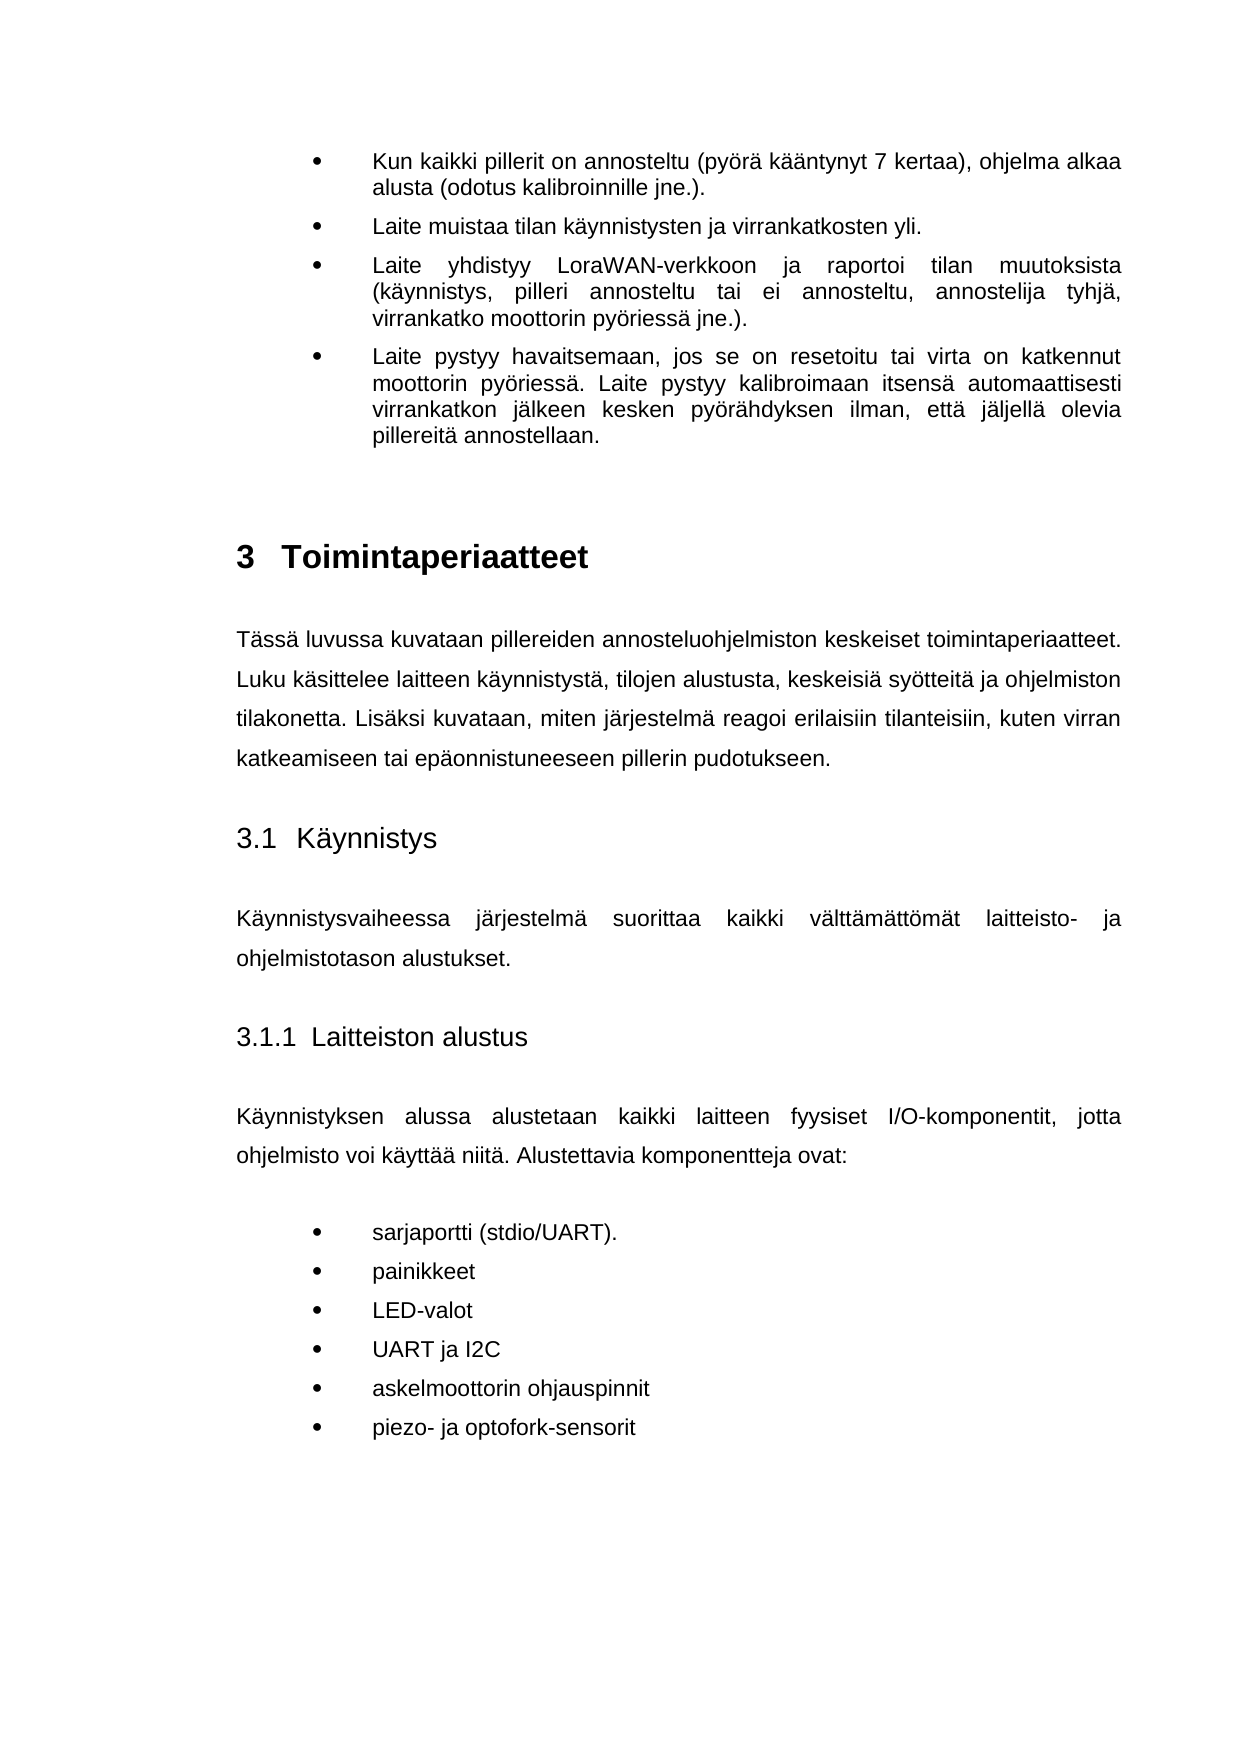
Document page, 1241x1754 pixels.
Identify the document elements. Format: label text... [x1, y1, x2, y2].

list painikkeet [313, 1258, 1122, 1284]
list Laite pystyy havaitsemaan, jos se on resetoitu tai virta on katkennut moottorin pyöriessä. Laite pystyy kalibroimaan itsensä automaattisesti virrankatkon jälkeen kesken pyörähdyksen ilman, että jäljellä olevia pillereitä annostellaan. [313, 343, 1122, 449]
subtitle Toimintaperiaatteet [236, 538, 1122, 576]
list LED-valot [313, 1297, 1122, 1323]
list UART ja I2C [313, 1336, 1122, 1362]
list sarjaportti (stdio/UART). [313, 1219, 1122, 1246]
text Tässä luvussa kuvataan pillereiden annosteluohjelmiston keskeiset toimintaperiaatteet. Luku käsittelee laitteen käynnistystä, tilojen alustusta, keskeisiä syötteitä ja ohjelmiston tilakonetta. Lisäksi kuvataan, miten järjestelmä reagoi erilaisiin tilanteisiin, kuten virran katkeamiseen tai epäonnistuneeseen pillerin pudotukseen. [236, 626, 1122, 771]
subtitle Laitteiston alustus [236, 1021, 1122, 1053]
text Käynnistyksen alussa alustetaan kaikki laitteen fyysiset I/O-komponentit, jotta ohjelmisto voi käyttää niitä. Alustettavia komponentteja ovat: [236, 1103, 1122, 1168]
list piezo- ja optofork-sensorit [313, 1413, 1122, 1440]
list Kun kaikki pillerit on annosteltu (pyörä kääntynyt 7 kertaa), ohjelma alkaa alusta (odotus kalibroinnille jne.). [313, 148, 1122, 200]
list Laite muistaa tilan käynnistysten ja virrankatkosten yli. [313, 213, 1122, 239]
subtitle Käynnistys [236, 821, 1122, 855]
list askelmoottorin ohjauspinnit [313, 1374, 1122, 1401]
list Laite yhdistyy LoraWAN-verkkoon ja raportoi tilan muutoksista (käynnistys, pilleri annosteltu tai ei annosteltu, annostelija tyhjä, virrankatko moottorin pyöriessä jne.). [313, 252, 1122, 331]
text Käynnistysvaiheessa järjestelmä suorittaa kaikki välttämättömät laitteisto- ja ohjelmistotason alustukset. [236, 905, 1122, 971]
